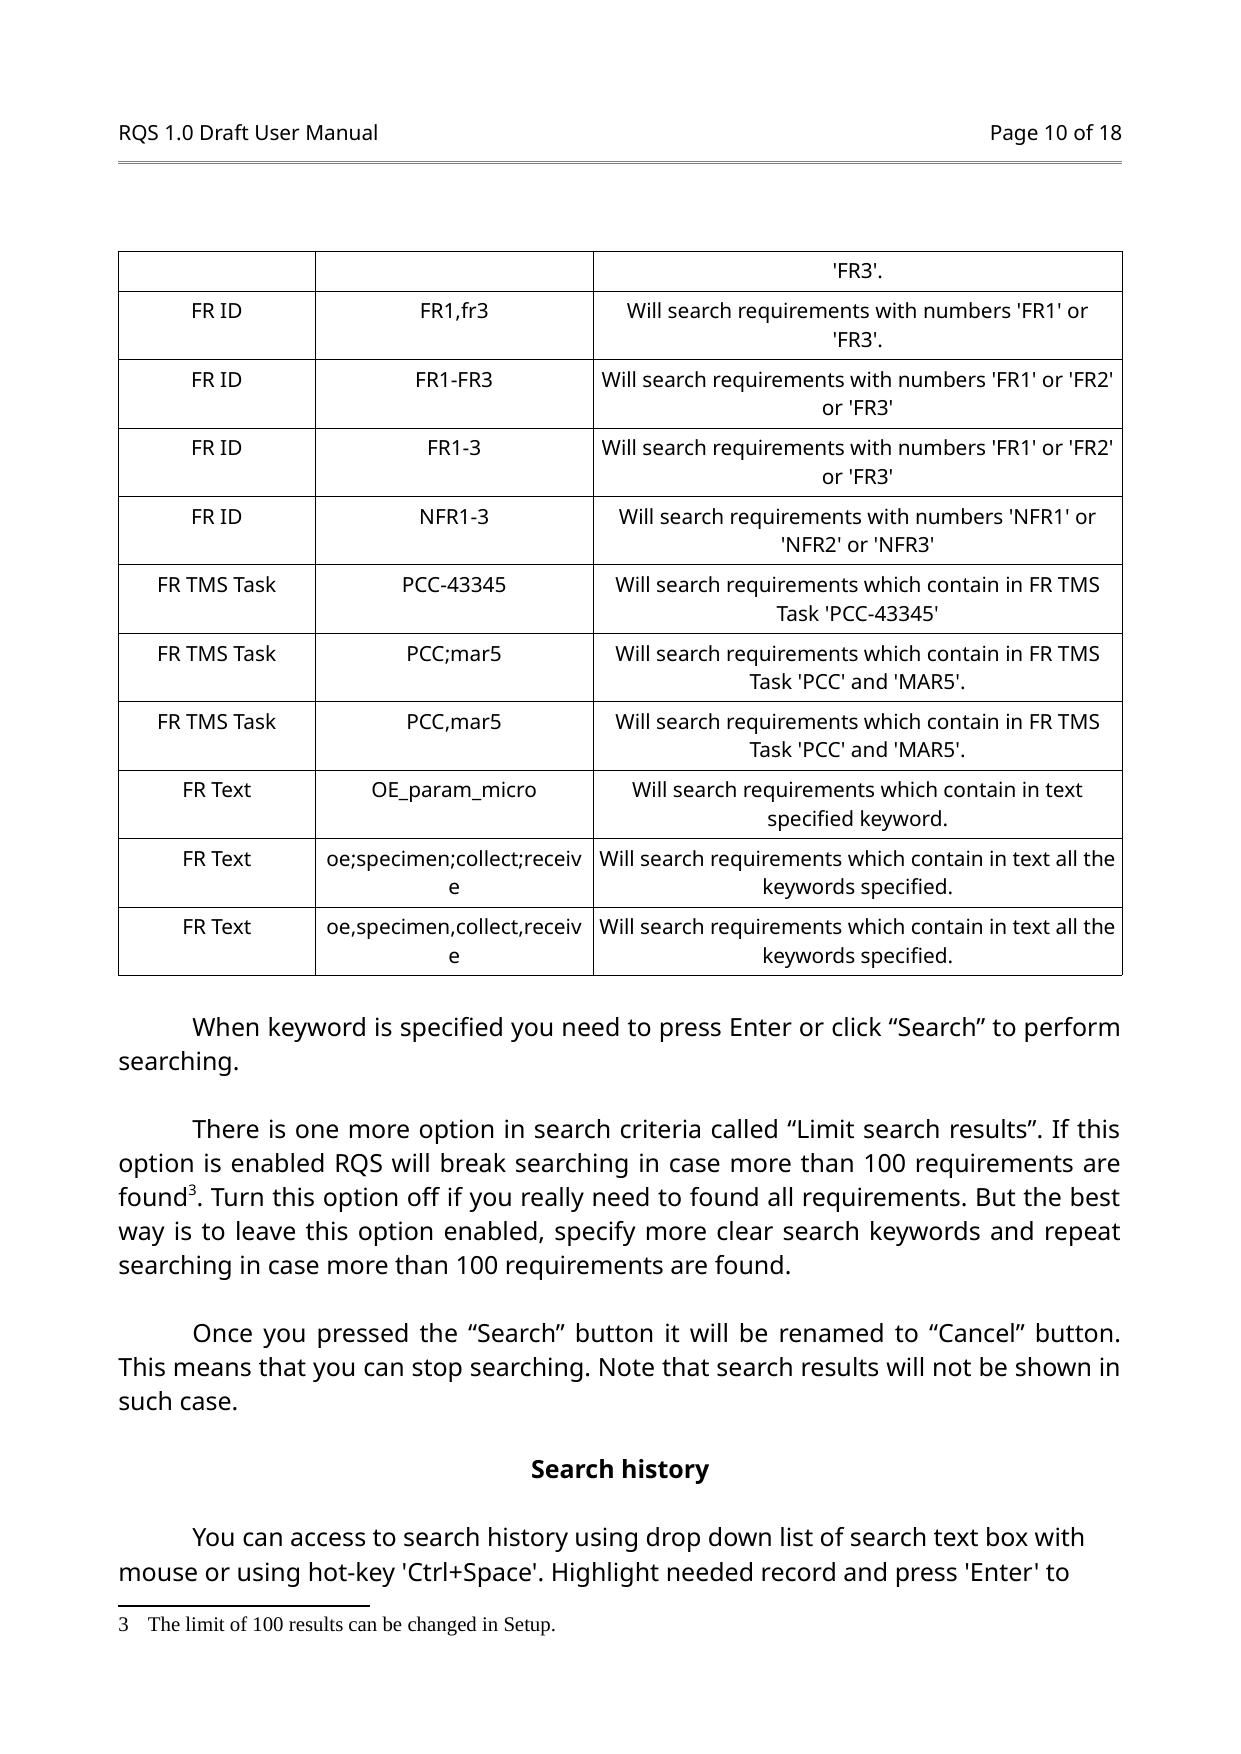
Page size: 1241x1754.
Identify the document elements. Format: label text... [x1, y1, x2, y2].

table_cell FR TMS Task [119, 565, 315, 633]
table_cell Will search requirements which contain in text all the keywords specified. [594, 908, 1122, 975]
table_cell Will search requirements which contain in text specified keyword. [594, 771, 1122, 838]
text Once you pressed the “Search” button it will be renamed to “Cancel” button. This means that you can stop searching. Note that search results will not be shown in such case. [118, 1316, 1122, 1418]
table_cell oe;specimen;collect;receive [316, 839, 593, 907]
table_cell FR1,fr3 [316, 292, 593, 359]
table_cell Will search requirements which contain in FR TMS Task 'PCC-43345' [594, 565, 1122, 633]
table_cell Will search requirements with numbers 'NFR1' or 'NFR2' or 'NFR3' [594, 497, 1122, 564]
table_cell [119, 252, 315, 291]
table_cell Will search requirements with numbers 'FR1' or 'FR2' or 'FR3' [594, 360, 1122, 427]
table_cell FR ID [119, 429, 315, 496]
table_cell Will search requirements which contain in FR TMS Task 'PCC' and 'MAR5'. [594, 702, 1122, 770]
table_cell FR1-FR3 [316, 360, 593, 427]
table_cell [316, 252, 593, 291]
table_cell FR1-3 [316, 429, 593, 496]
text Search history [118, 1452, 1122, 1486]
table_cell FR ID [119, 292, 315, 359]
table_cell Will search requirements which contain in text all the keywords specified. [594, 839, 1122, 907]
table_cell PCC,mar5 [316, 702, 593, 770]
text When keyword is specified you need to press Enter or click “Search” to perform searching. [118, 1009, 1122, 1077]
text The limit of 100 results can be changed in Setup. [118, 1612, 1122, 1636]
table_cell FR ID [119, 360, 315, 427]
table_cell PCC;mar5 [316, 634, 593, 701]
table_cell FR TMS Task [119, 634, 315, 701]
table_cell Will search requirements with numbers 'FR1' or 'FR3'. [594, 292, 1122, 359]
table_cell NFR1-3 [316, 497, 593, 564]
table_cell FR Text [119, 839, 315, 907]
text There is one more option in search criteria called “Limit search results”. If this option is enabled RQS will break searching in case more than 100 requirements are found. Turn this option off if you really need to found all requirements. But the best way is to leave this option enabled, specify more clear search keywords and repeat searching in case more than 100 requirements are found. [118, 1111, 1122, 1282]
table_cell FR TMS Task [119, 702, 315, 770]
table_cell 'FR3'. [594, 252, 1122, 291]
table_cell FR Text [119, 771, 315, 838]
table_cell FR Text [119, 908, 315, 975]
table_cell OE_param_micro [316, 771, 593, 838]
table_cell FR ID [119, 497, 315, 564]
table_cell oe,specimen,collect,receive [316, 908, 593, 975]
table_cell Will search requirements which contain in FR TMS Task 'PCC' and 'MAR5'. [594, 634, 1122, 701]
table_cell PCC-43345 [316, 565, 593, 633]
text You can access to search history using drop down list of search text box with mouse or using hot-key 'Ctrl+Space'. Highlight needed record and press 'Enter' to [118, 1520, 1122, 1588]
table_cell Will search requirements with numbers 'FR1' or 'FR2' or 'FR3' [594, 429, 1122, 496]
